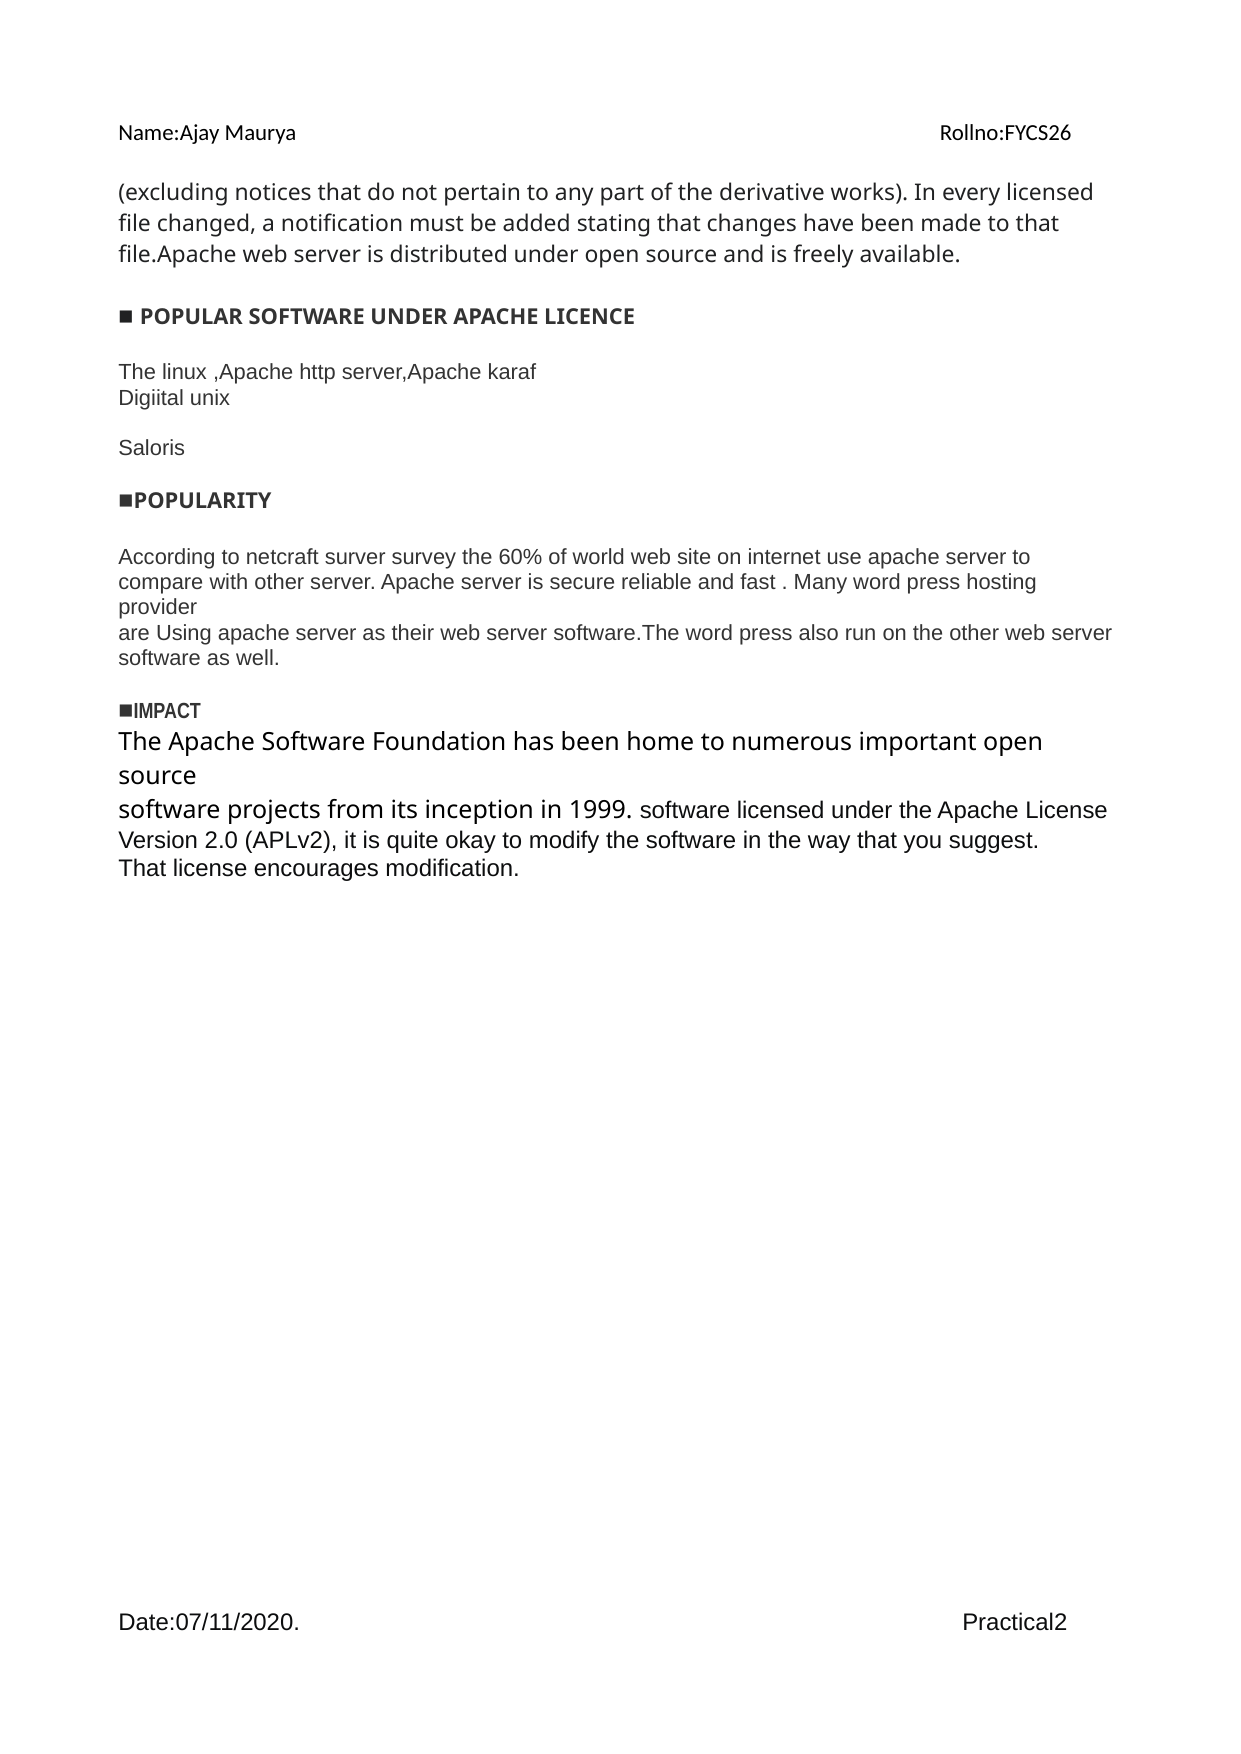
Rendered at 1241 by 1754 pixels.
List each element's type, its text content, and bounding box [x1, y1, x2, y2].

text Version 2.0 (APLv2), it is quite okay to modify the software in the way that you suggest. [118, 826, 1122, 853]
text The Apache Software Foundation has been home to numerous important open source [118, 724, 1122, 792]
text file.Apache web server is distributed under open source and is freely available. [118, 238, 1122, 269]
text software projects from its inception in 1999. software licensed under the Apache License [118, 792, 1122, 826]
text (excluding notices that do not pertain to any part of the derivative works). In every licensed [118, 176, 1122, 207]
text are Using apache server as their web server software.The word press also run on the other web server [118, 619, 1122, 644]
text file changed, a notification must be added stating that changes have been made to that [118, 207, 1122, 238]
text According to netcraft surver survey the 60% of world web site on internet use apache server to [118, 544, 1122, 569]
text Digiital unix [118, 384, 1122, 409]
text software as well. [118, 644, 1122, 670]
text ■POPULARITY [118, 485, 1122, 515]
text ■ POPULAR SOFTWARE UNDER APACHE LICENCE [118, 301, 1122, 330]
text That license encourages modification. [118, 853, 1122, 881]
text The linux ,Apache http server,Apache karaf [118, 359, 1122, 384]
text compare with other server. Apache server is secure reliable and fast . Many word press hosting provider [118, 569, 1122, 619]
text Saloris [118, 435, 1122, 460]
text ■IMPACT [118, 695, 1122, 724]
